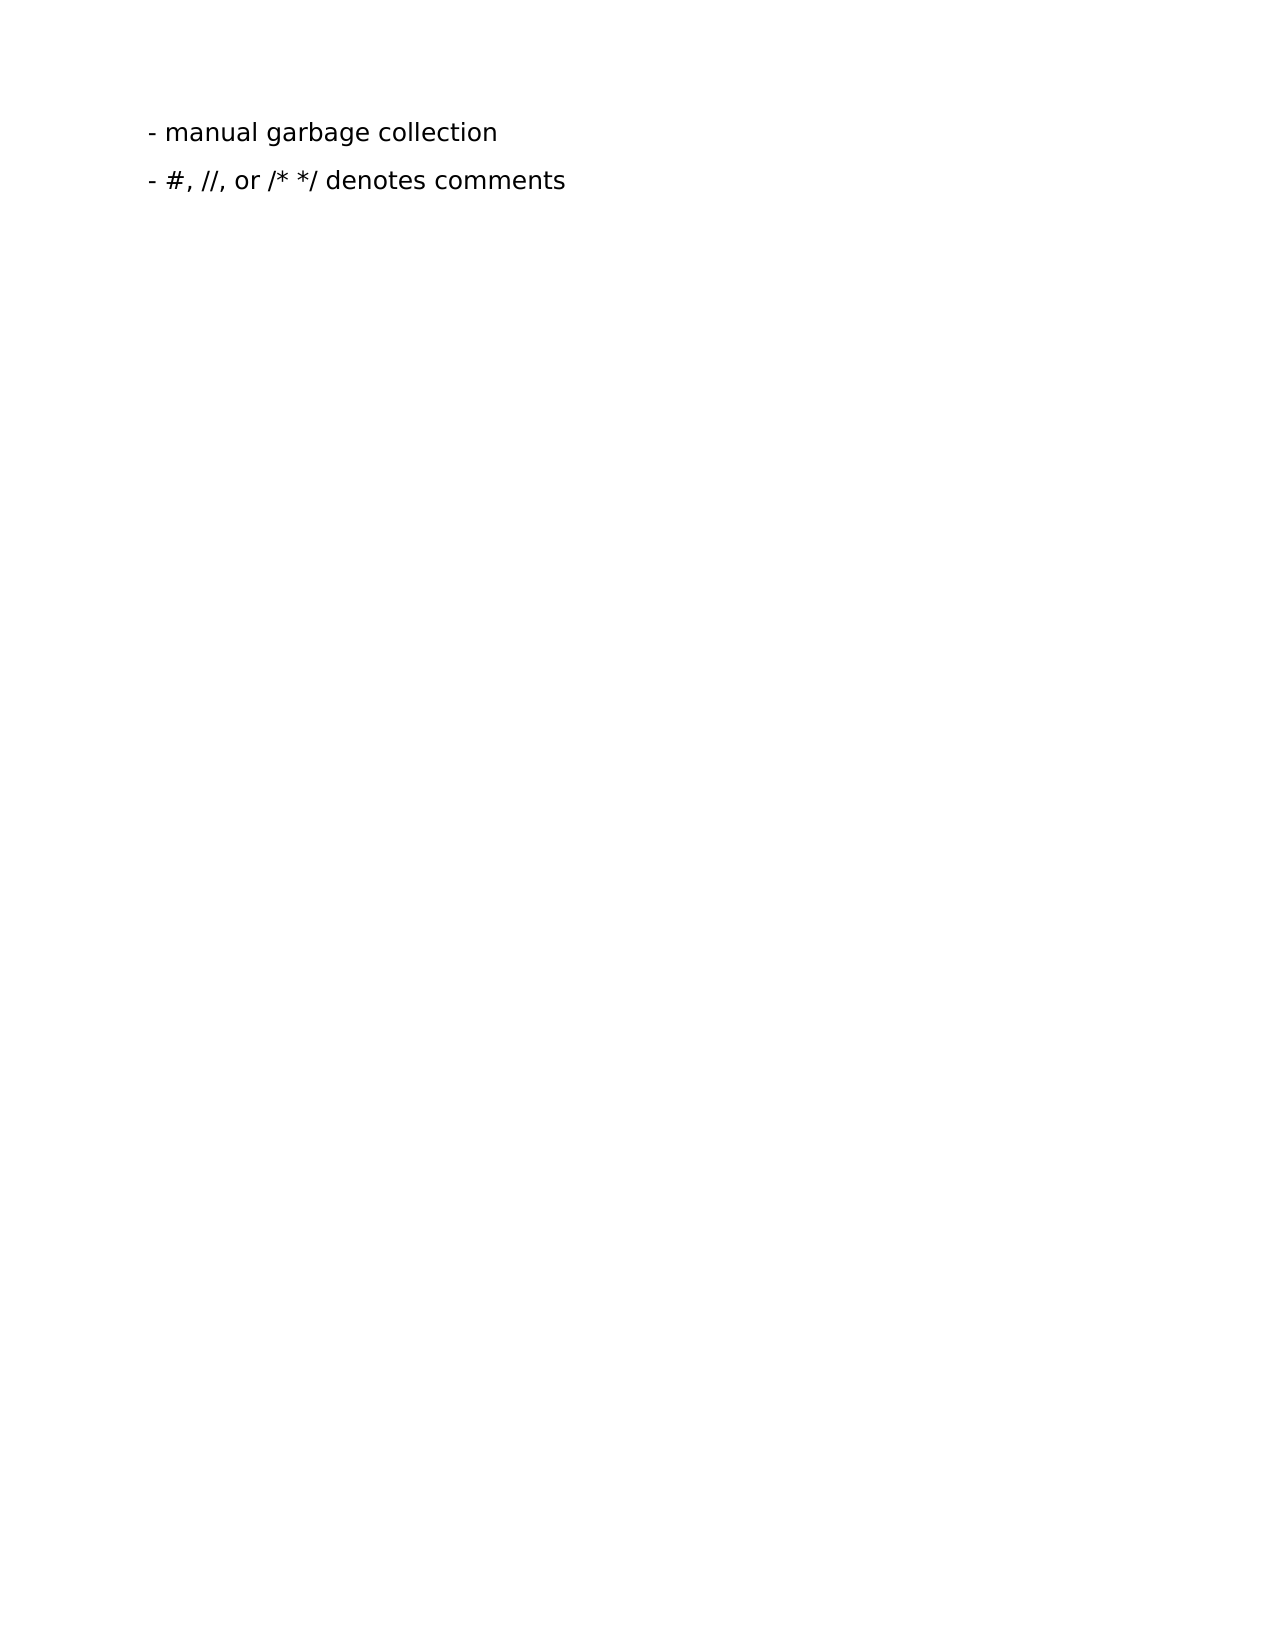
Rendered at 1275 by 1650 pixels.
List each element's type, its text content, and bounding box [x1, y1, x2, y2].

list - #, //, or /* */ denotes comments [148, 166, 1157, 195]
list - manual garbage collection [148, 118, 1157, 147]
